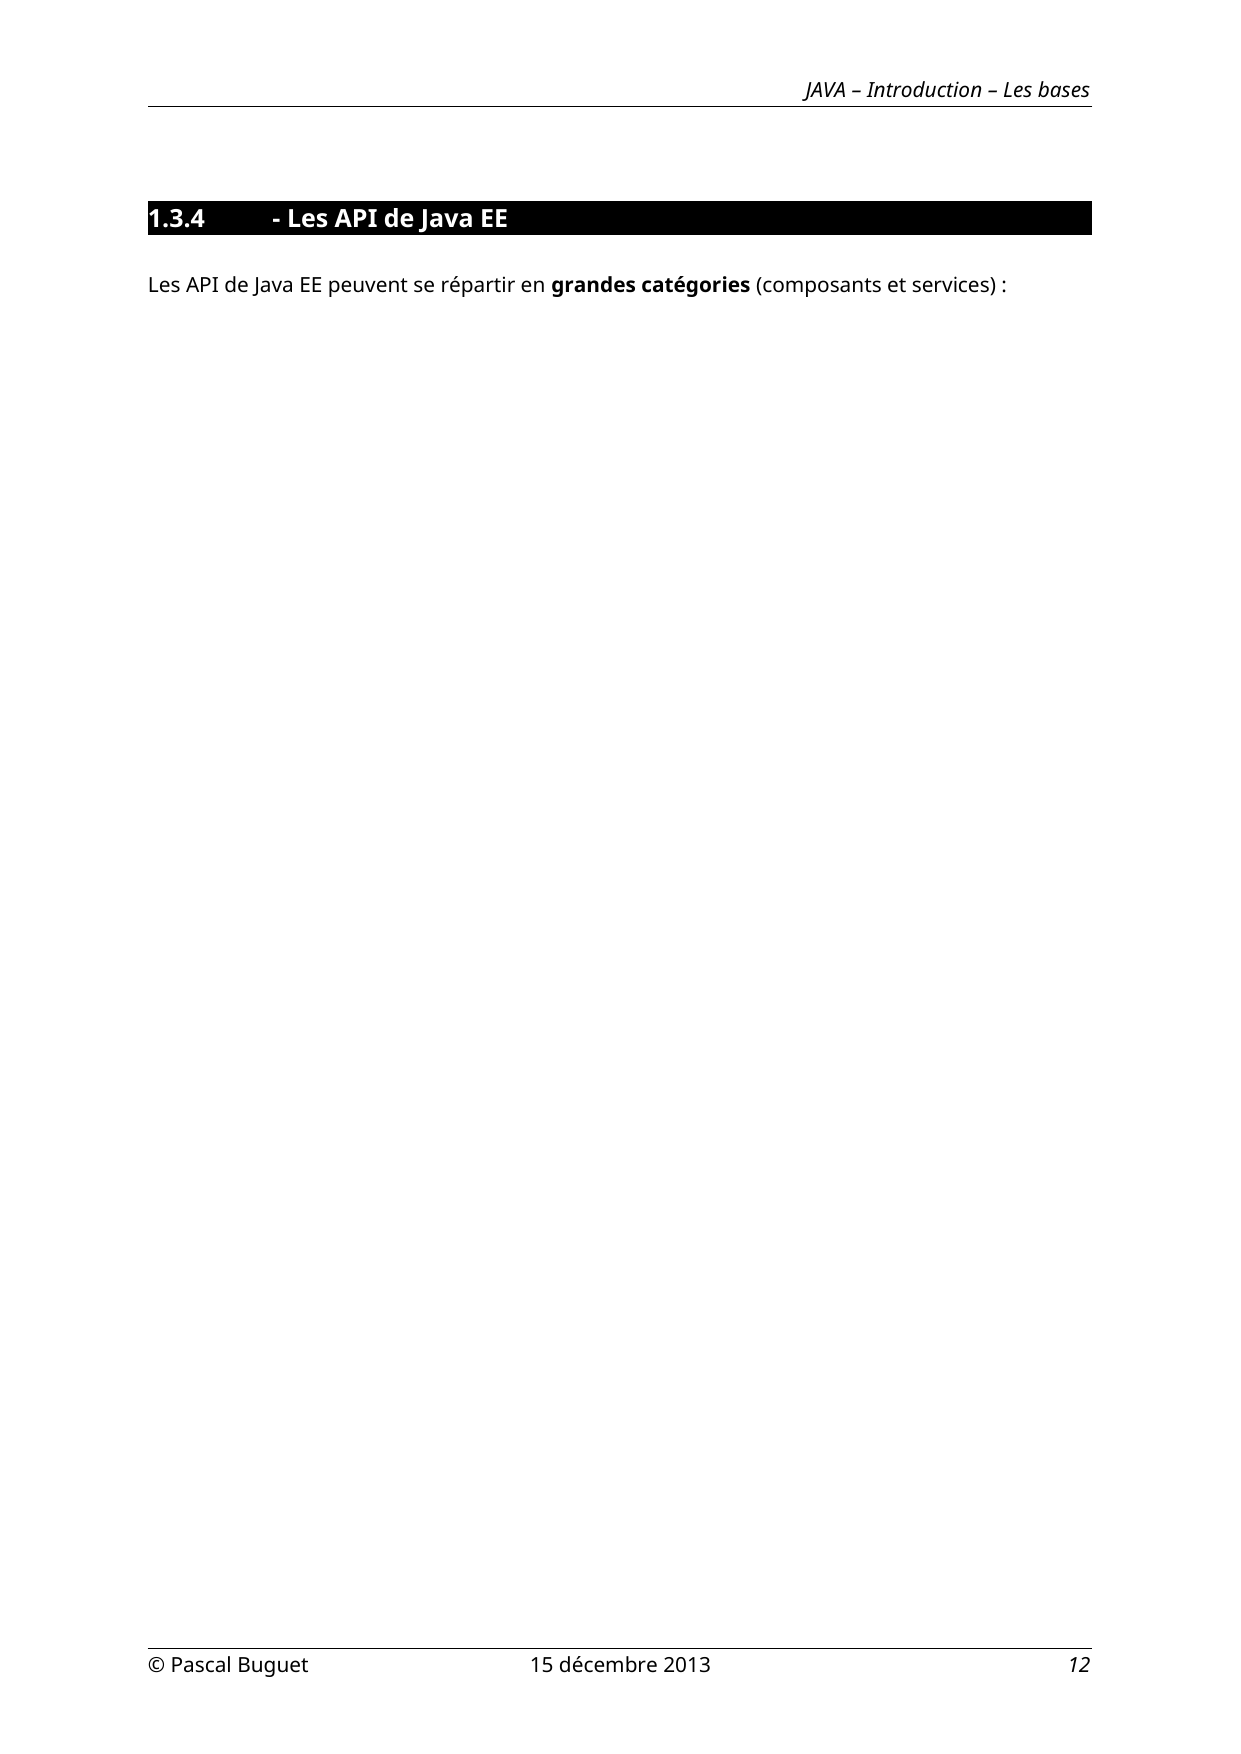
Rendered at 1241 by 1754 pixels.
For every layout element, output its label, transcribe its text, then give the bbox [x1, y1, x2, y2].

subtitle - Les API de Java EE [148, 201, 1092, 235]
text Les API de Java EE peuvent se répartir en grandes catégories (composants et services) : [148, 270, 1092, 298]
